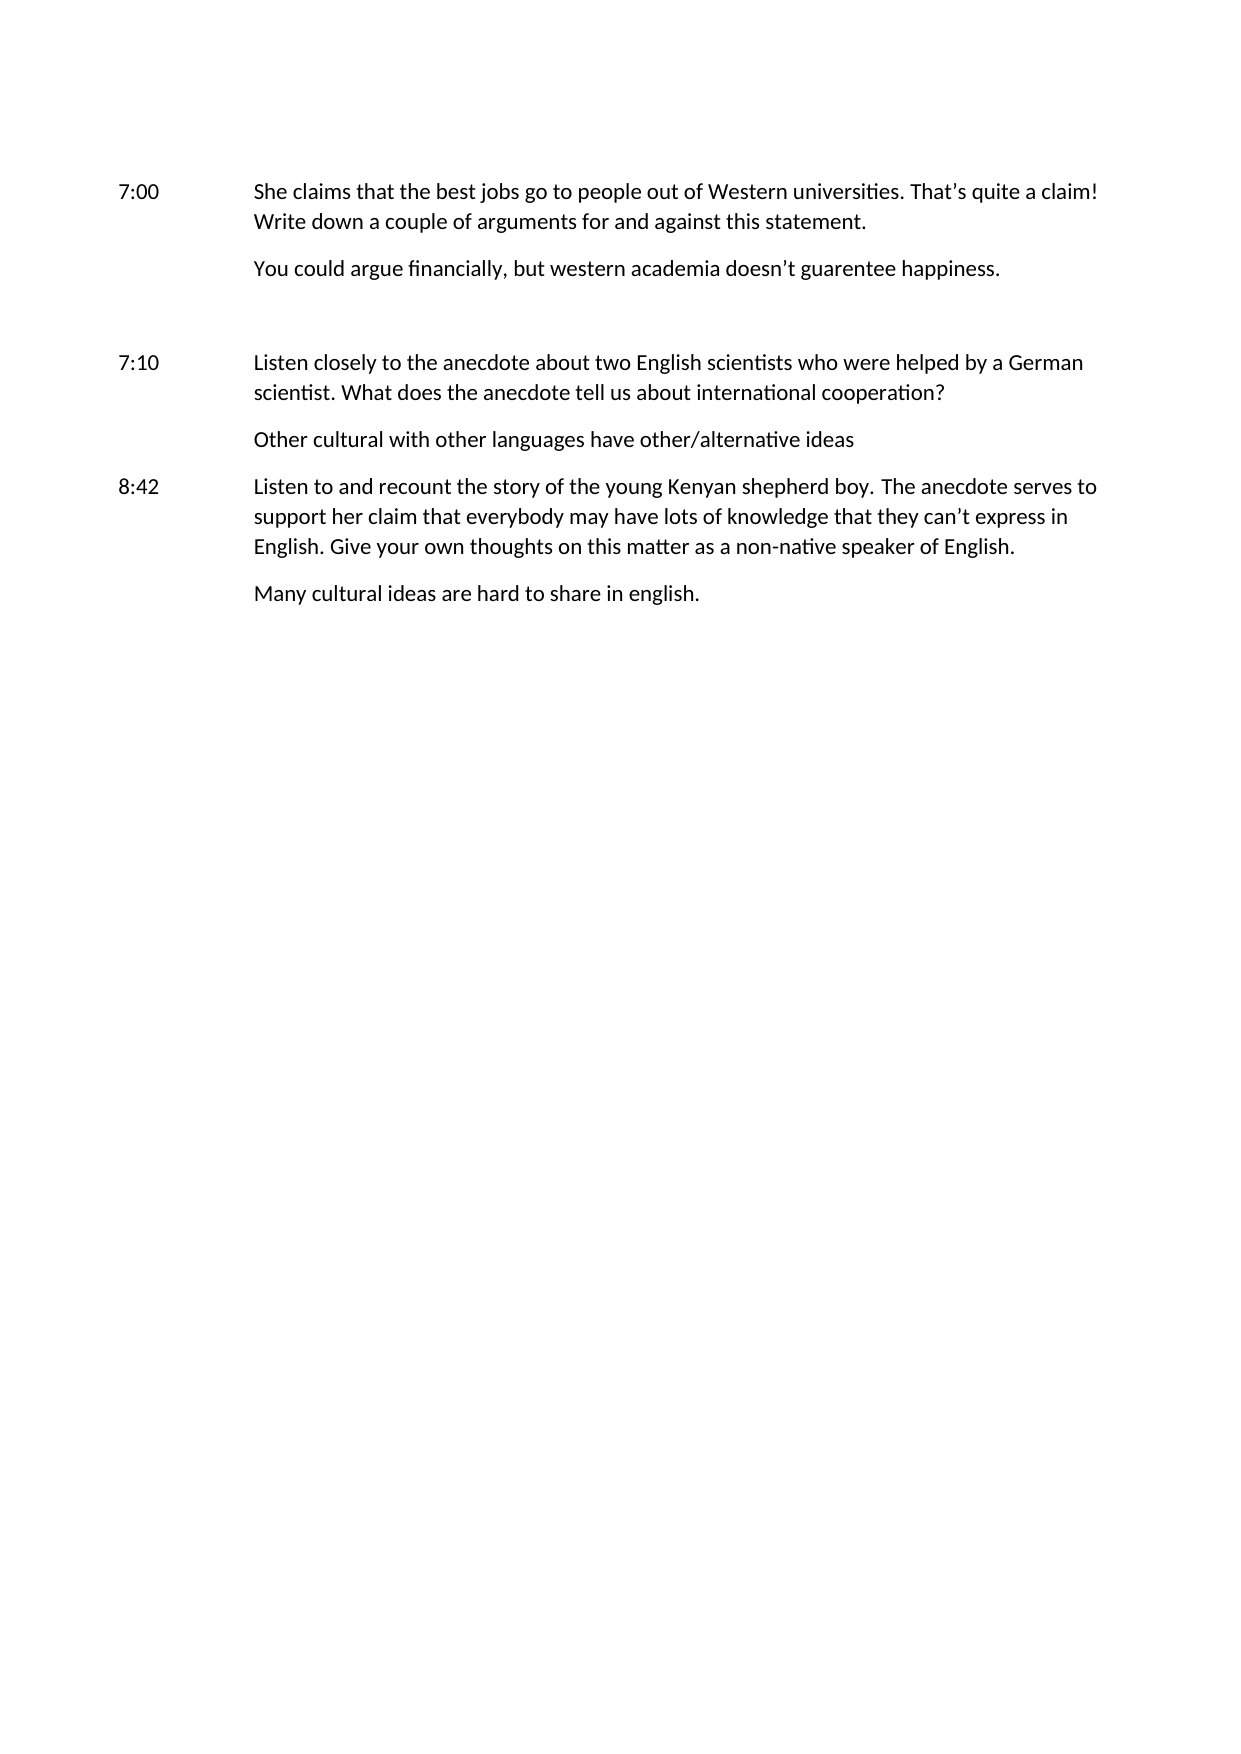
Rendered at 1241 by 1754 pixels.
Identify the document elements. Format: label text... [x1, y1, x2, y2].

text You could argue financially, but western academia doesn’t guarentee happiness. [118, 254, 1122, 282]
text 8:42 Listen to and recount the story of the young Kenyan shepherd boy. The anecdote serves to support her claim that everybody may have lots of knowledge that they can’t express in English. Give your own thoughts on this matter as a non-native speaker of English. [118, 472, 1122, 560]
text Many cultural ideas are hard to share in english. [118, 579, 1122, 607]
text 7:10 Listen closely to the anecdote about two English scientists who were helped by a German scientist. What does the anecdote tell us about international cooperation? [118, 348, 1122, 406]
text 7:00 She claims that the best jobs go to people out of Western universities. That’s quite a claim! Write down a couple of arguments for and against this statement. [118, 177, 1122, 235]
text Other cultural with other languages have other/alternative ideas [118, 425, 1122, 453]
